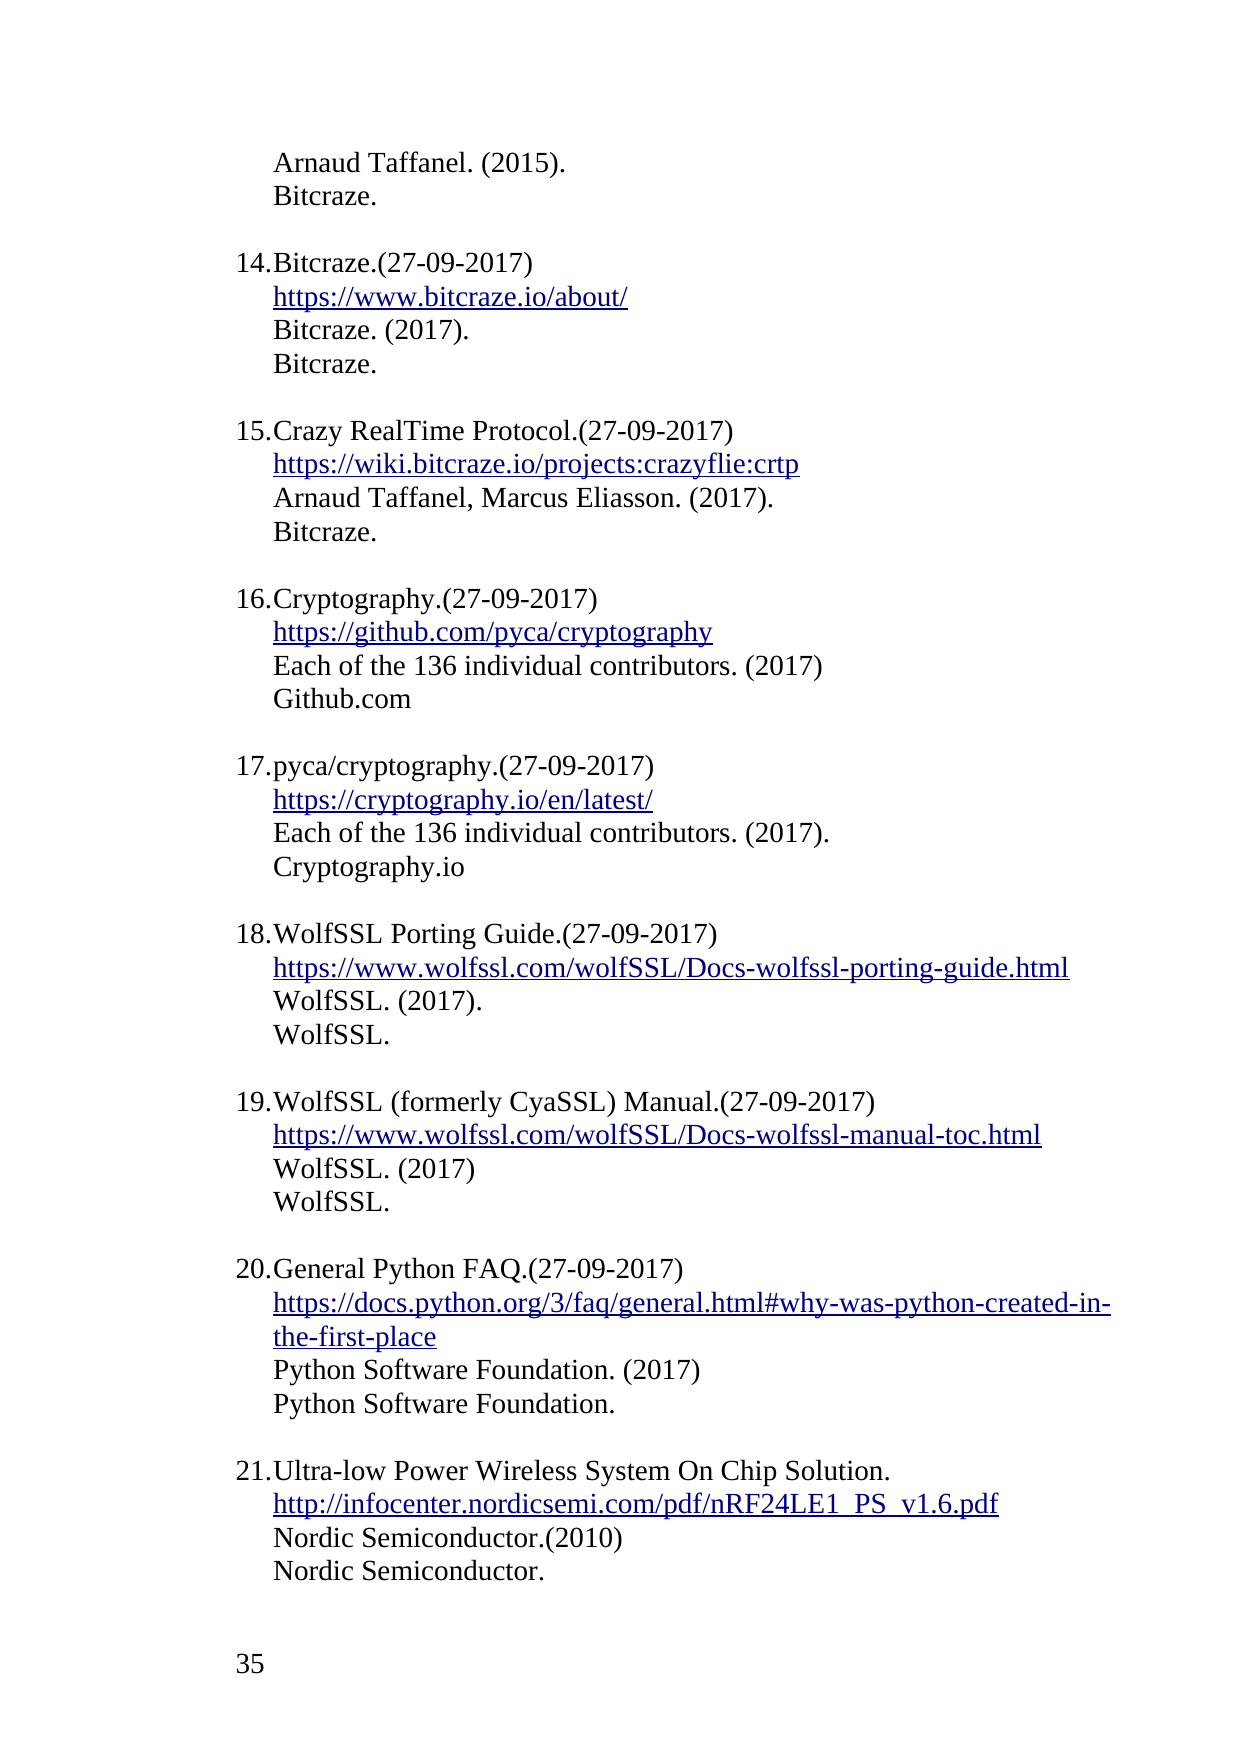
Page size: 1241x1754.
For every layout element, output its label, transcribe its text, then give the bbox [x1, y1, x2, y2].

list WolfSSL (formerly CyaSSL) Manual.(27-09-2017) https://www.wolfssl.com/wolfSSL/Docs-wolfssl-manual-toc.html WolfSSL. (2017) WolfSSL. [235, 1084, 1119, 1218]
list Arnaud Taffanel. (2015). Bitcraze. [235, 145, 1119, 212]
list Crazy RealTime Protocol.(27-09-2017) https://wiki.bitcraze.io/projects:crazyflie:crtp Arnaud Taffanel, Marcus Eliasson. (2017). Bitcraze. [235, 413, 1119, 547]
list Cryptography.(27-09-2017) https://github.com/pyca/cryptography Each of the 136 individual contributors. (2017) Github.com [235, 581, 1119, 715]
list General Python FAQ.(27-09-2017) https://docs.python.org/3/faq/general.html#why-was-python-created-in-the-first-place Python Software Foundation. (2017) Python Software Foundation. [235, 1252, 1119, 1419]
list WolfSSL Porting Guide.(27-09-2017) https://www.wolfssl.com/wolfSSL/Docs-wolfssl-porting-guide.html WolfSSL. (2017). WolfSSL. [235, 916, 1119, 1050]
list pyca/cryptography.(27-09-2017) https://cryptography.io/en/latest/ Each of the 136 individual contributors. (2017). Cryptography.io [235, 748, 1119, 883]
list Bitcraze.(27-09-2017) https://www.bitcraze.io/about/ Bitcraze. (2017). Bitcraze. [235, 245, 1119, 379]
list Ultra-low Power Wireless System On Chip Solution. http://infocenter.nordicsemi.com/pdf/nRF24LE1_PS_v1.6.pdf Nordic Semiconductor.(2010) Nordic Semiconductor. [235, 1453, 1119, 1587]
